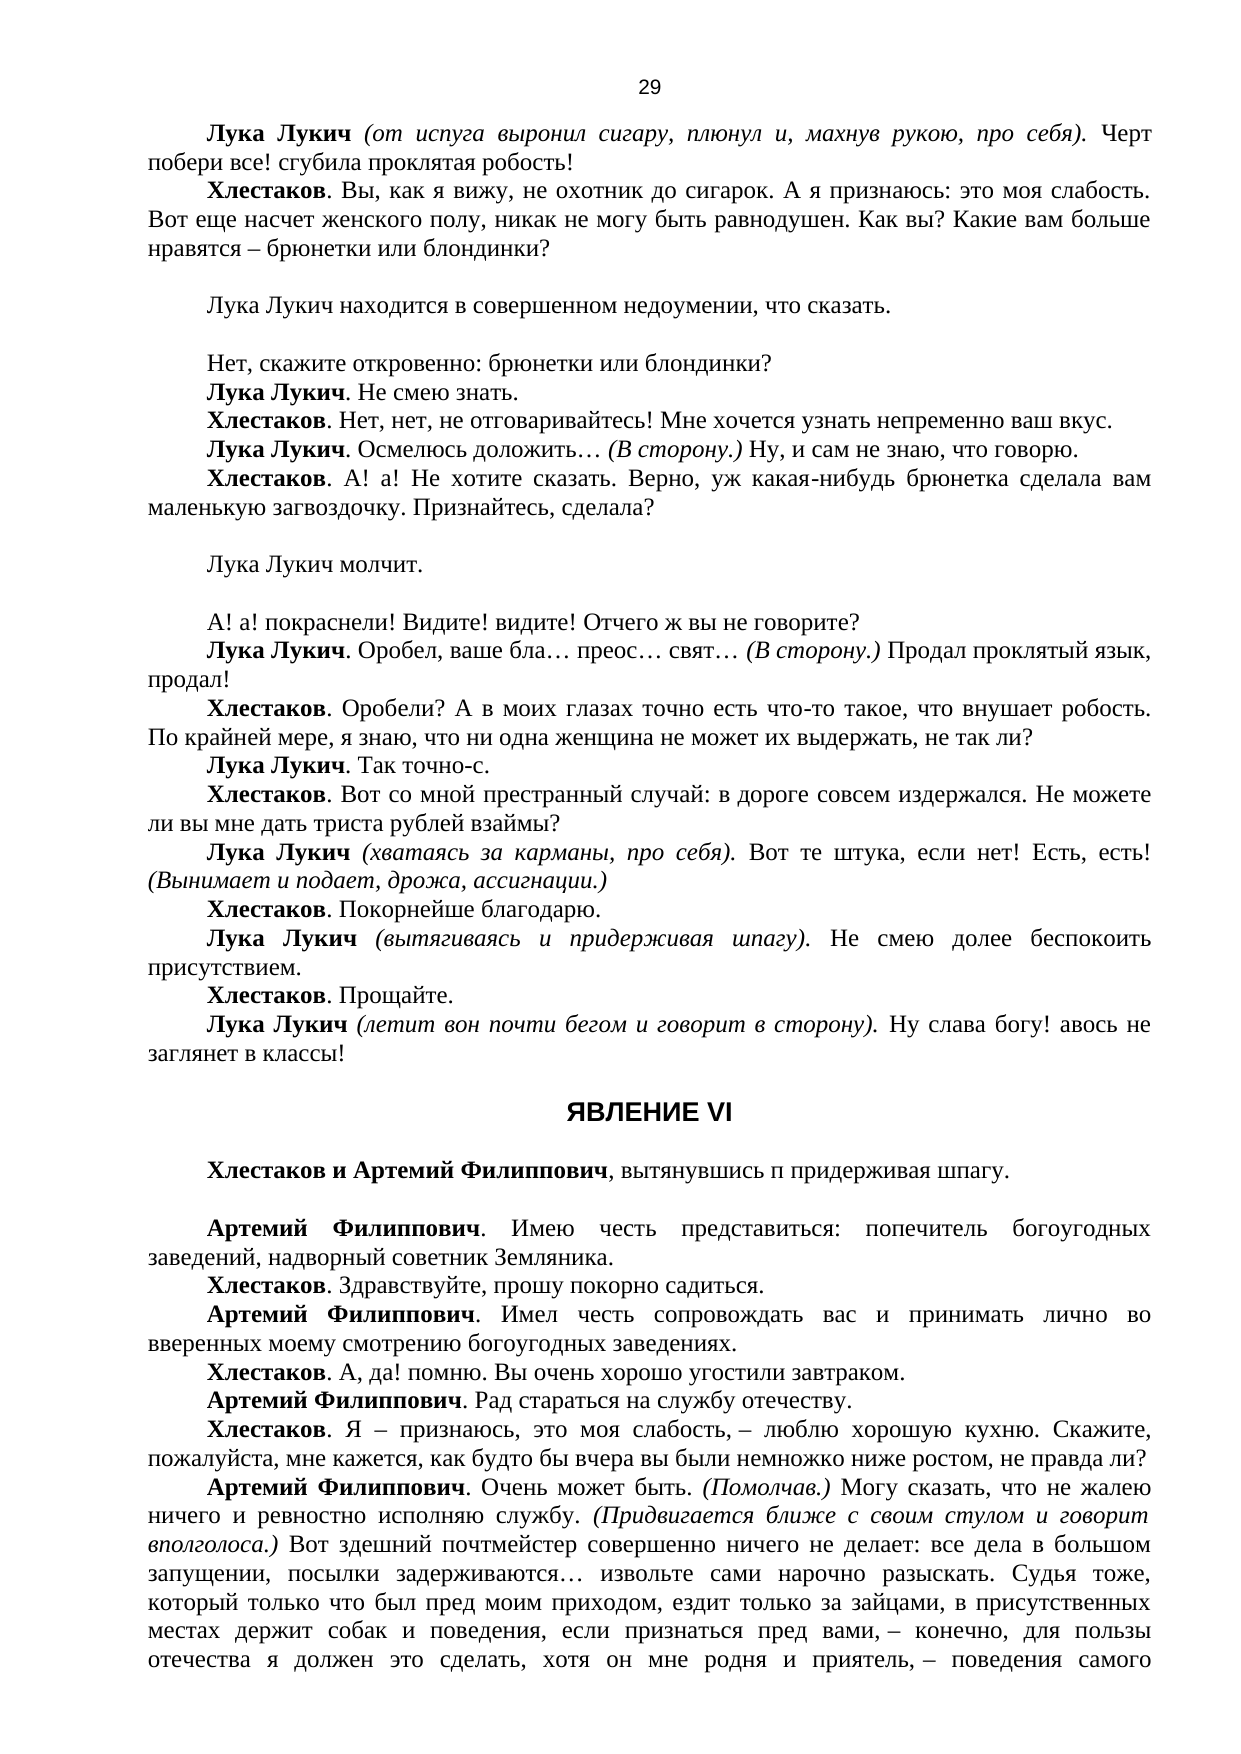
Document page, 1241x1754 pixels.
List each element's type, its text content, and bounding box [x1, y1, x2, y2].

text Хлестаков. Оробели? А в моих глазах точно есть что‑то такое, что внушает робость. По крайней мере, я знаю, что ни одна женщина не может их выдержать, не так ли? [148, 693, 1152, 751]
text Лука Лукич (от испуга выронил сигару, плюнул и, махнув рукою, про себя). Черт побери все! сгубила проклятая робость! [148, 118, 1152, 176]
text Лука Лукич (хватаясь за карманы, про себя). Вот те штука, если нет! Есть, есть! (Вынимает и подает, дрожа, ассигнации.) [148, 837, 1152, 894]
text Лука Лукич находится в совершенном недоумении, что сказать. [148, 291, 1152, 319]
text Хлестаков. Здравствуйте, прошу покорно садиться. [148, 1271, 1152, 1299]
text Лука Лукич. Так точно‑с. [148, 751, 1152, 779]
text Хлестаков. Прощайте. [148, 981, 1152, 1009]
subtitle ЯВЛЕНИЕ VI [148, 1096, 1152, 1127]
text А! а! покраснели! Видите! видите! Отчего ж вы не говорите? [148, 607, 1152, 636]
text Хлестаков. Нет, нет, не отговаривайтесь! Мне хочется узнать непременно ваш вкус. [148, 406, 1152, 434]
text Артемий Филиппович. Очень может быть. (Помолчав.) Могу сказать, что не жалею ничего и ревностно исполняю службу. (Придвигается ближе с своим стулом и говорит вполголоса.) Вот здешний почтмейстер совершенно ничего не делает: все дела в большом запущении, посылки задерживаются… извольте сами нарочно разыскать. Судья тоже, который только что был пред моим приходом, ездит только за зайцами, в присутственных местах держит собак и поведения, если признаться пред вами, – конечно, для пользы отечества я должен это сделать, хотя он мне родня и приятель, – поведения самого [148, 1472, 1152, 1673]
text Хлестаков. Вот со мной престранный случай: в дороге совсем издержался. Не можете ли вы мне дать триста рублей взаймы? [148, 779, 1152, 837]
text Хлестаков. А! а! Не хотите сказать. Верно, уж какая‑нибудь брюнетка сделала вам маленькую загвоздочку. Признайтесь, сделала? [148, 463, 1152, 521]
text Артемий Филиппович. Рад стараться на службу отечеству. [148, 1386, 1152, 1414]
text Хлестаков. Вы, как я вижу, не охотник до сигарок. А я признаюсь: это моя слабость. Вот еще насчет женского полу, никак не могу быть равнодушен. Как вы? Какие вам больше нравятся – брюнетки или блондинки? [148, 176, 1152, 262]
text Лука Лукич. Осмелюсь доложить… (В сторону.) Ну, и сам не знаю, что говорю. [148, 434, 1152, 463]
text Артемий Филиппович. Имел честь сопровождать вас и принимать лично во вверенных моему смотрению богоугодных заведениях. [148, 1299, 1152, 1357]
text Лука Лукич (вытягиваясь и придерживая шпагу). Не смею долее беспокоить присутствием. [148, 923, 1152, 981]
text Лука Лукич молчит. [148, 549, 1152, 578]
text Лука Лукич (летит вон почти бегом и говорит в сторону). Ну слава богу! авось не заглянет в классы! [148, 1009, 1152, 1067]
text Нет, скажите откровенно: брюнетки или блондинки? [148, 348, 1152, 377]
text Хлестаков. Я – признаюсь, это моя слабость, – люблю хорошую кухню. Скажите, пожалуйста, мне кажется, как будто бы вчера вы были немножко ниже ростом, не правда ли? [148, 1414, 1152, 1472]
text Лука Лукич. Не смею знать. [148, 377, 1152, 406]
text Хлестаков и Артемий Филиппович, вытянувшись п придерживая шпагу. [148, 1156, 1152, 1184]
text Хлестаков. Покорнейше благодарю. [148, 894, 1152, 923]
text Хлестаков. А, да! помню. Вы очень хорошо угостили завтраком. [148, 1357, 1152, 1386]
text Лука Лукич. Оробел, ваше бла… преос… свят… (В сторону.) Продал проклятый язык, продал! [148, 636, 1152, 693]
text Артемий Филиппович. Имею честь представиться: попечитель богоугодных заведений, надворный советник Земляника. [148, 1213, 1152, 1271]
